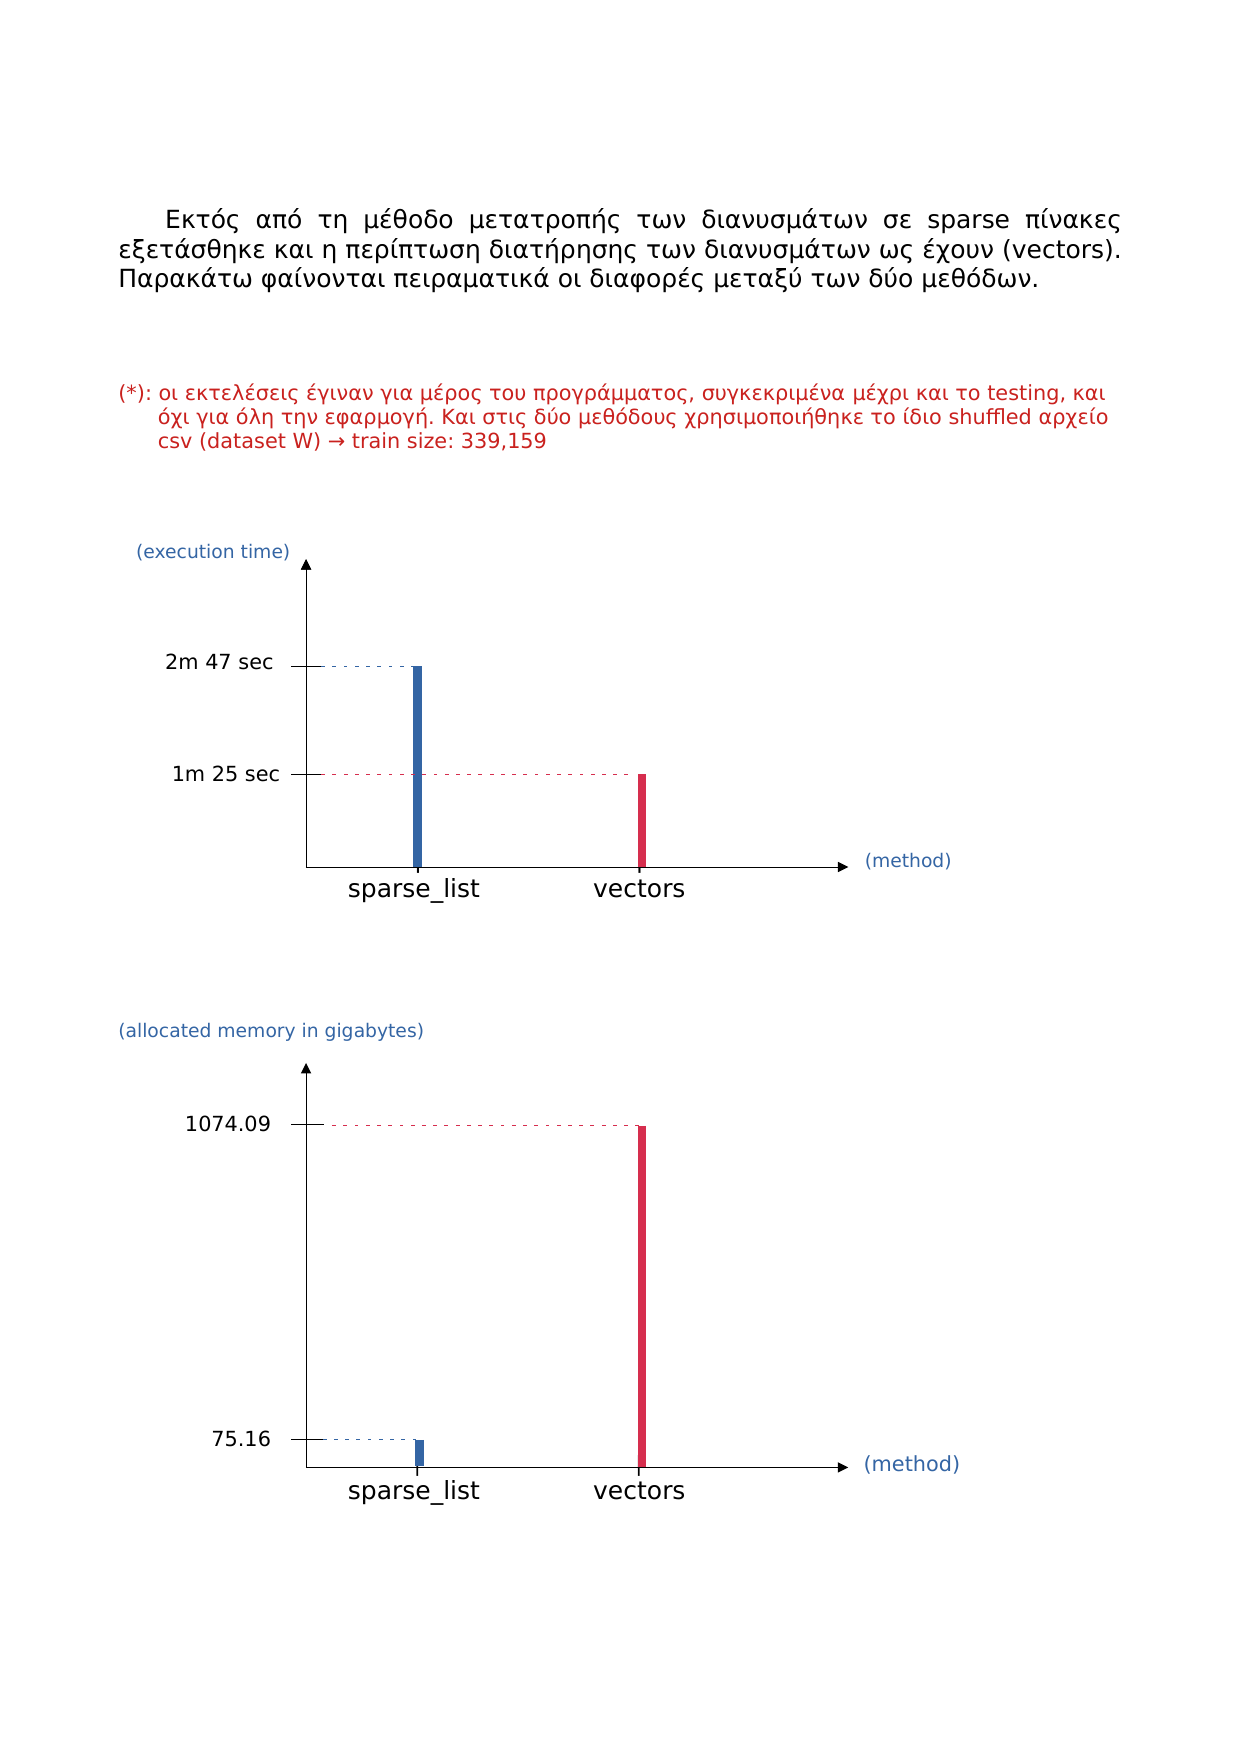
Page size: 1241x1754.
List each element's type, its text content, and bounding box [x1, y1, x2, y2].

text 2m 47 sec [118, 650, 306, 674]
text όχι για όλη την εφαρμογή. Και στις δύο μεθόδους χρησιμοποιήθηκε το ίδιο shuffled αρχείο [118, 405, 1123, 429]
text [307, 1112, 1123, 1136]
text | | (method) [118, 845, 1123, 874]
text (execution time) [118, 541, 1123, 563]
text 75.16 [118, 1427, 306, 1452]
text | | (method) [417, 1452, 638, 1467]
text [646, 1427, 1123, 1452]
text | | (method) [417, 1468, 638, 1476]
text | | (method) [118, 1452, 416, 1476]
text csv (dataset W) → train size: 339,159 [118, 429, 1123, 453]
text | | (method) [639, 1452, 1123, 1476]
text 1074.09 [118, 1112, 306, 1136]
text Εκτός από τη μέθοδο μετατροπής των διανυσμάτων σε sparse πίνακες εξετάσθηκε και η περίπτωση διατήρησης των διανυσμάτων ως έχουν (vectors). Παρακάτω φαίνονται πειραματικά οι διαφορές μεταξύ των δύο μεθόδων. [118, 206, 1123, 293]
text 1m 25 sec [118, 762, 306, 786]
text [307, 650, 1123, 674]
text [307, 1427, 638, 1452]
text (allocated memory in gigabytes) [118, 1020, 1123, 1042]
text [307, 762, 413, 786]
text (*): οι εκτελέσεις έγιναν για μέρος του προγράμματος, συγκεκριμένα μέχρι και το testing, και [118, 381, 1123, 405]
text | | (method) [307, 1452, 416, 1467]
text [422, 762, 1123, 786]
text sparse_list vectors [118, 1476, 1123, 1505]
text sparse_list vectors [118, 874, 1123, 903]
